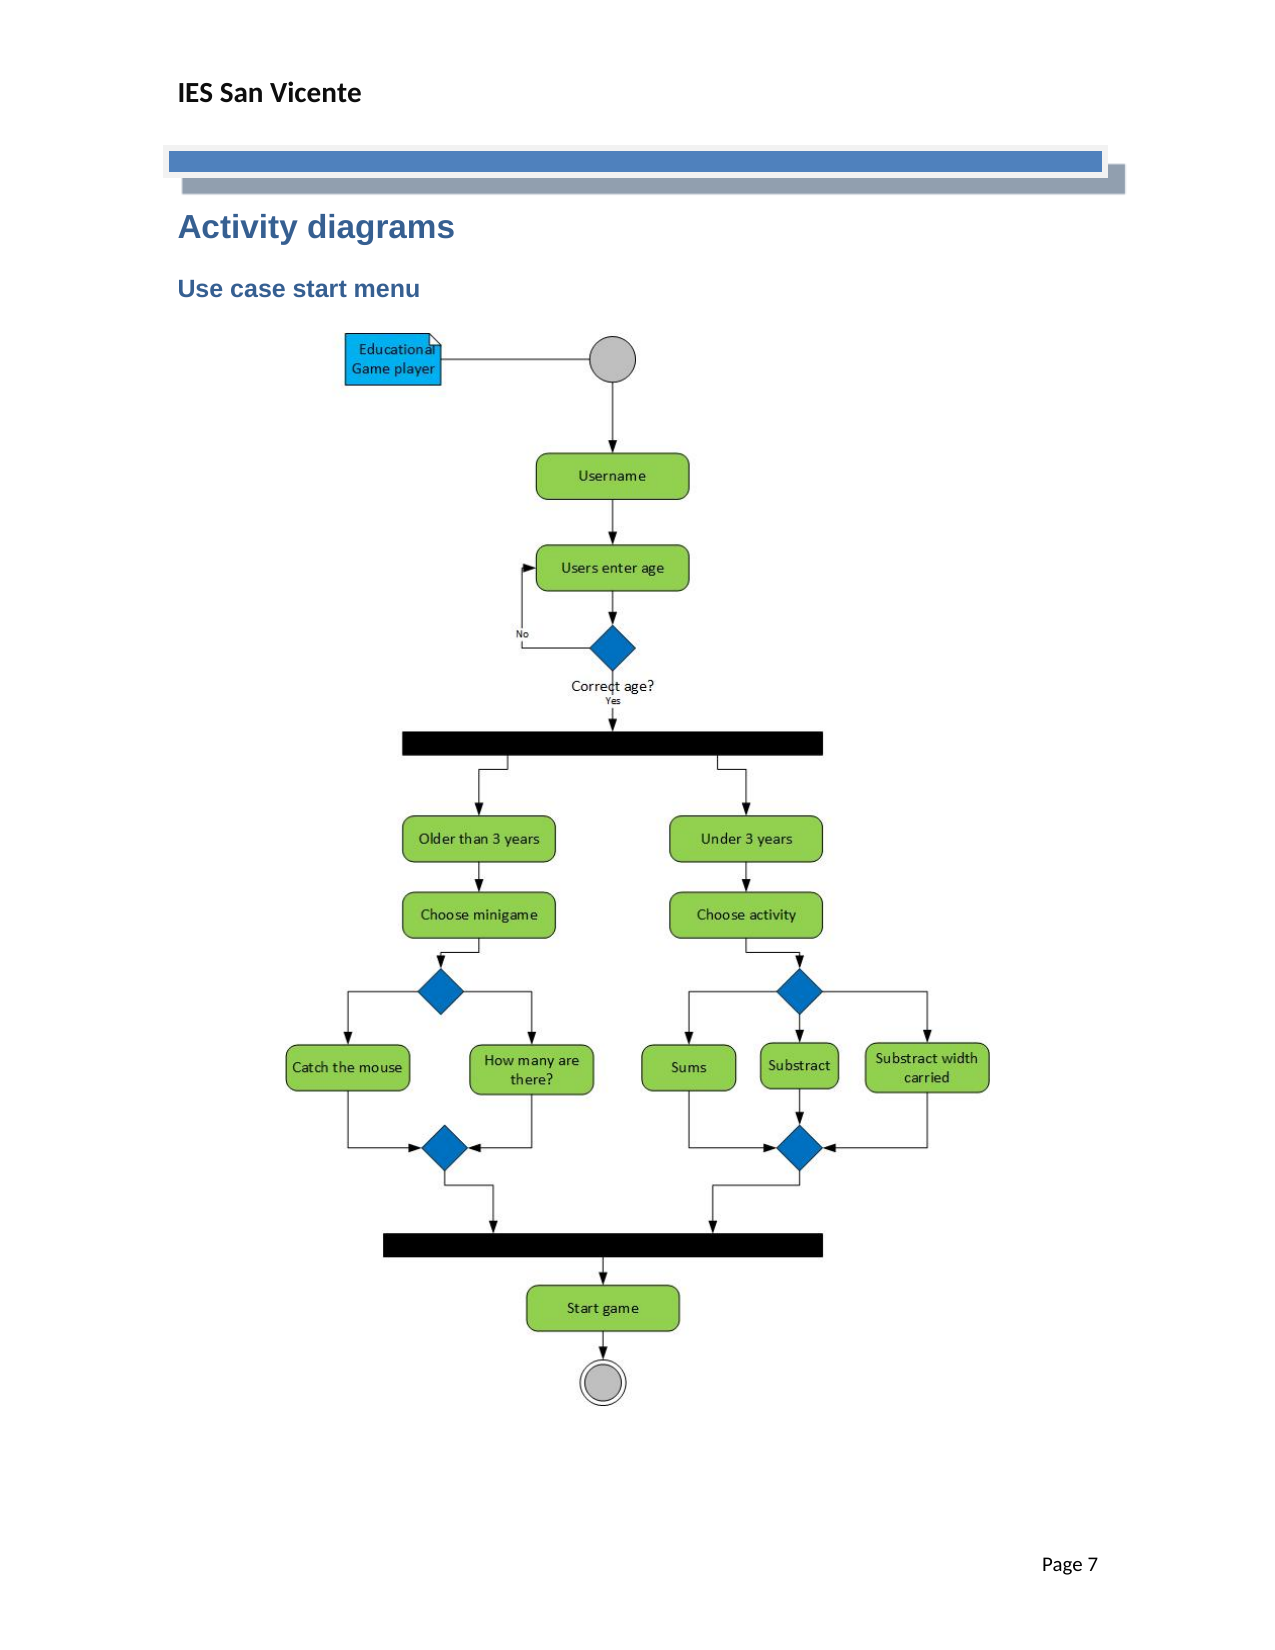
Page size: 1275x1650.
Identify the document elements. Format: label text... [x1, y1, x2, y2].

subtitle Use case start menu [177, 274, 1098, 303]
subtitle Activity diagrams [177, 207, 1098, 245]
picture [284, 332, 991, 1407]
